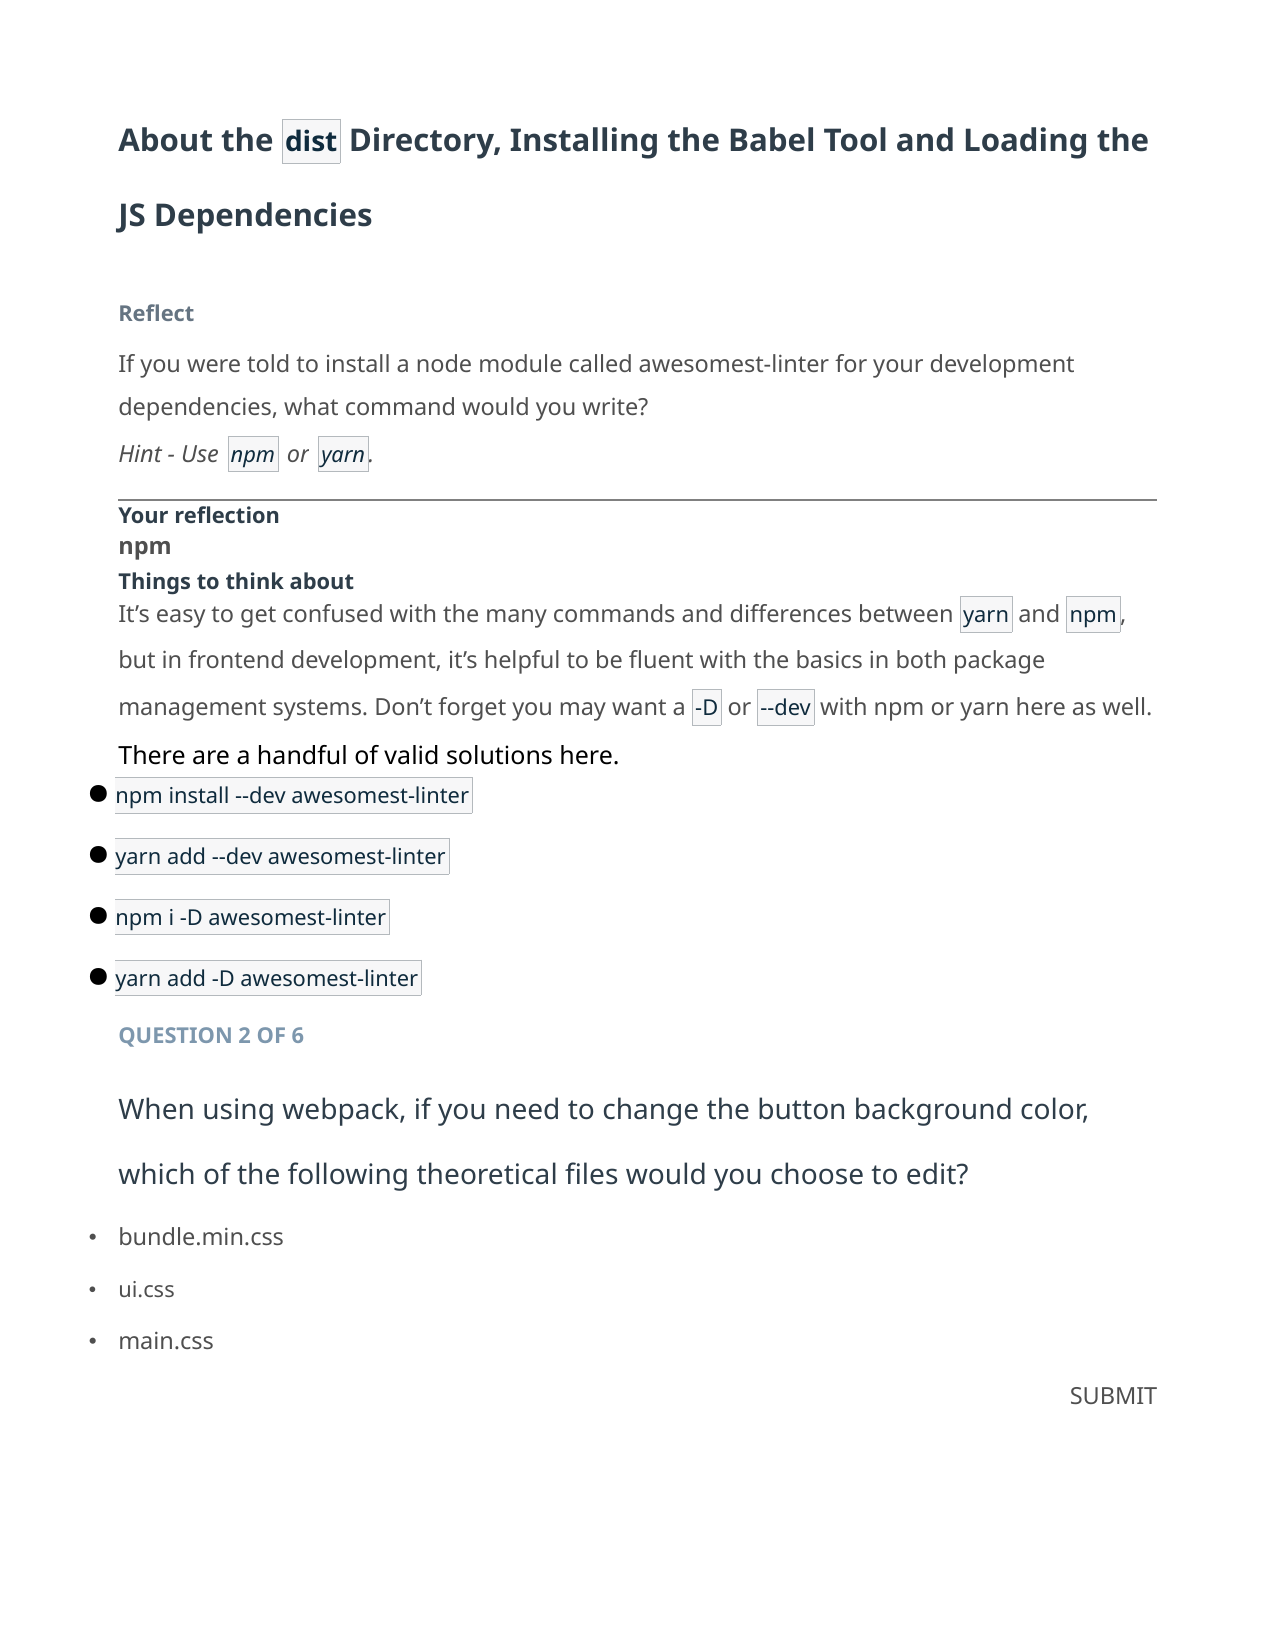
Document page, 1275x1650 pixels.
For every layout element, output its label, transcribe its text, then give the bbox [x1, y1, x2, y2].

list [422, 959, 1157, 995]
list ui.css [118, 1274, 1157, 1304]
subtitle About the dist Directory, Installing the Babel Tool and Loading the JS Dependencies [118, 118, 1157, 235]
text SUBMIT [118, 1379, 1157, 1411]
text There are a handful of valid solutions here. [118, 738, 1157, 772]
list npm i -D awesomest-linter [118, 900, 389, 934]
list [473, 777, 1157, 813]
list npm install --dev awesomest-linter [118, 778, 472, 813]
list yarn add --dev awesomest-linter [118, 839, 449, 874]
subtitle Your reflection [118, 501, 1157, 529]
text It’s easy to get confused with the many commands and differences between yarn and npm, but in frontend development, it’s helpful to be fluent with the basics in both package management systems. Don’t forget you may want a -D or --dev with npm or yarn here as well. [118, 596, 1157, 725]
list bundle.min.css [118, 1220, 1157, 1252]
list [390, 899, 1157, 934]
text When using webpack, if you need to change the button background color, which of the following theoretical files would you choose to edit? [118, 1089, 1157, 1193]
list yarn add -D awesomest-linter [118, 961, 421, 995]
list main.css [118, 1325, 1157, 1357]
list [450, 838, 1157, 874]
text Reflect [118, 265, 1157, 328]
text npm [118, 529, 1157, 561]
text If you were told to install a node module called awesomest-linter for your development dependencies, what command would you write? Hint - Use npm or yarn. [118, 347, 1157, 472]
subtitle QUESTION 2 OF 6 [118, 1020, 1157, 1050]
subtitle Things to think about [118, 566, 1157, 596]
